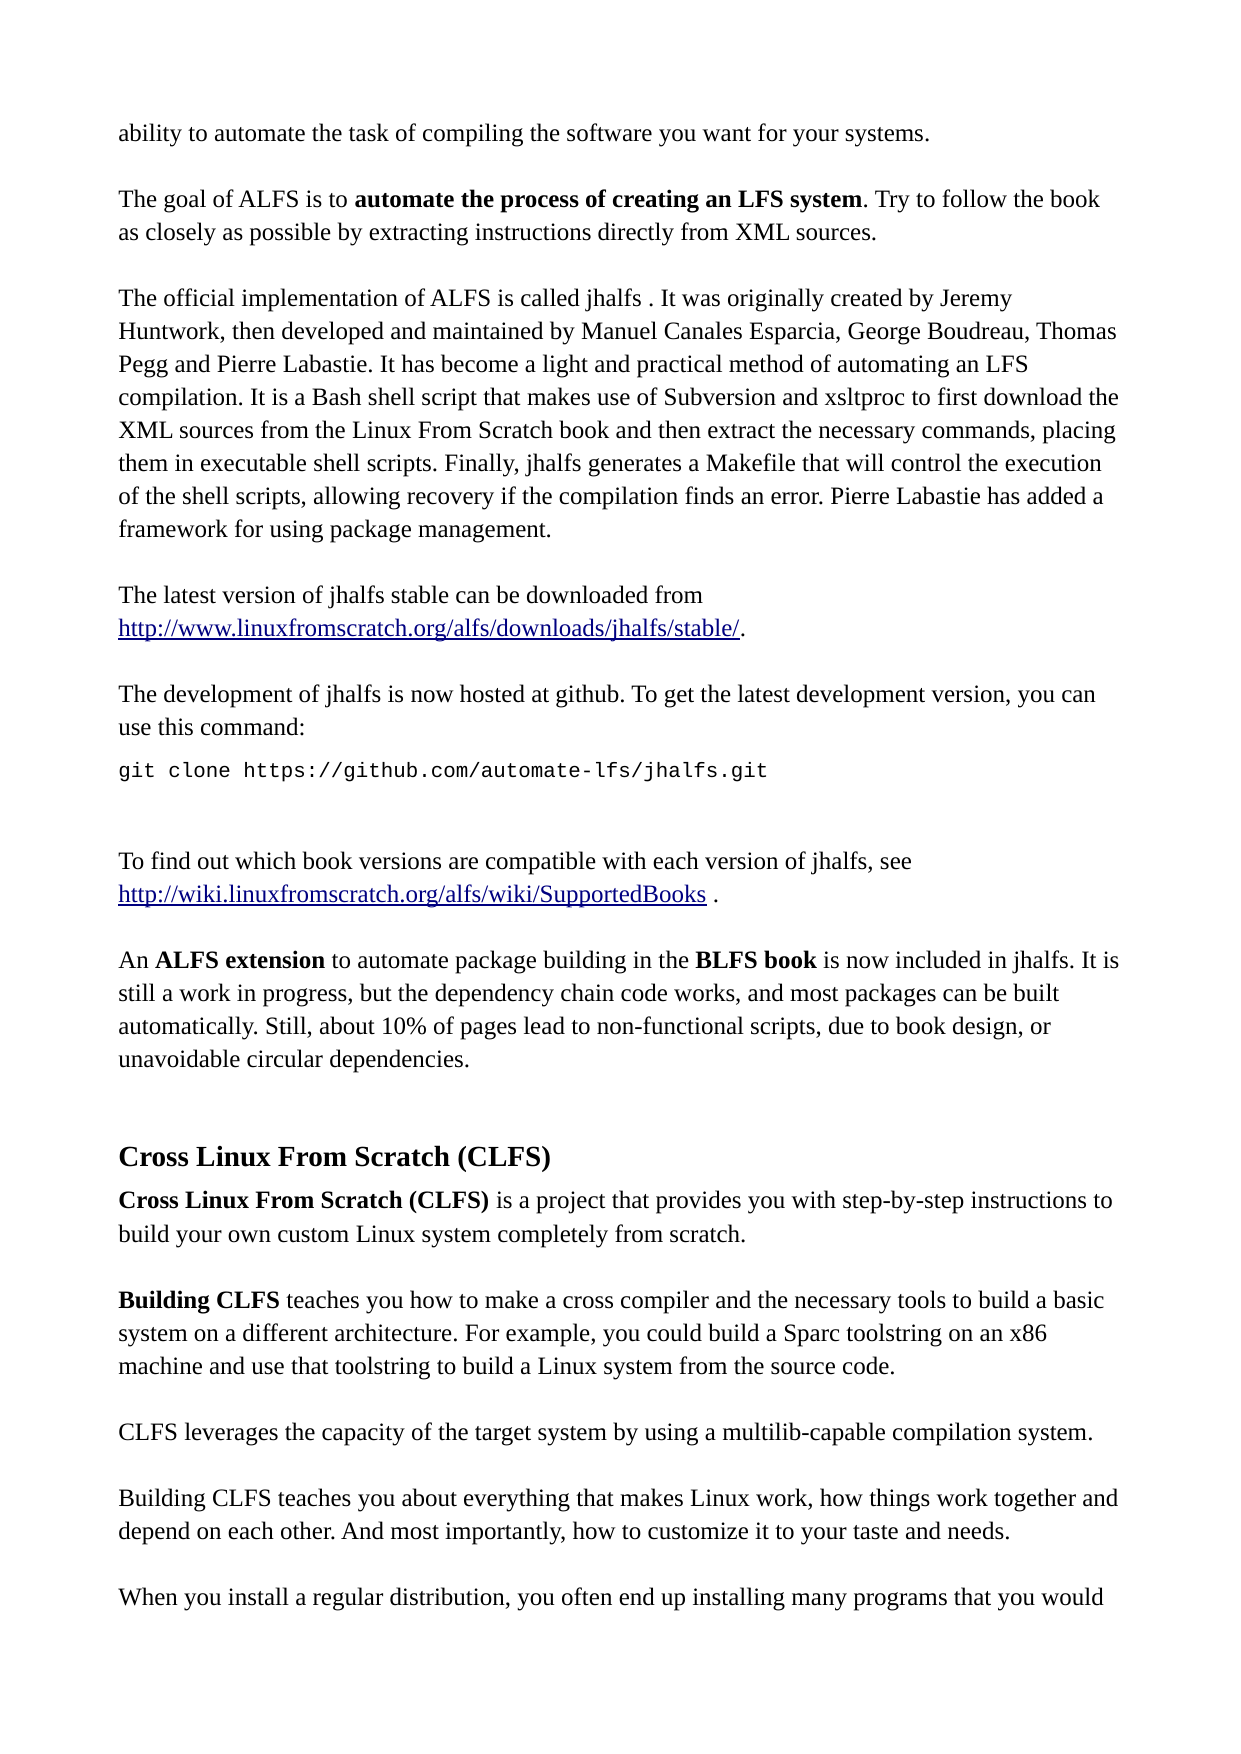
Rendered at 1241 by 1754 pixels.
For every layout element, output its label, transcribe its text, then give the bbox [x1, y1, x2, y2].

text ability to automate the task of compiling the software you want for your systems. The goal of ALFS is to automate the process of creating an LFS system. Try to follow the book as closely as possible by extracting instructions directly from XML sources. The official implementation of ALFS is called jhalfs . It was originally created by Jeremy Huntwork, then developed and maintained by Manuel Canales Esparcia, George Boudreau, Thomas Pegg and Pierre Labastie. It has become a light and practical method of automating an LFS compilation. It is a Bash shell script that makes use of Subversion and xsltproc to first download the XML sources from the Linux From Scratch book and then extract the necessary commands, placing them in executable shell scripts. Finally, jhalfs generates a Makefile that will control the execution of the shell scripts, allowing recovery if the compilation finds an error. Pierre Labastie has added a framework for using package management. The latest version of jhalfs stable can be downloaded from http://www.linuxfromscratch.org/alfs/downloads/jhalfs/stable/. The development of jhalfs is now hosted at github. To get the latest development version, you can use this command: [118, 118, 1122, 741]
text git clone https://github.com/automate-lfs/jhalfs.git [118, 760, 1122, 784]
text Cross Linux From Scratch (CLFS) is a project that provides you with step-by-step instructions to build your own custom Linux system completely from scratch. Building CLFS teaches you how to make a cross compiler and the necessary tools to build a basic system on a different architecture. For example, you could build a Sparc toolstring on an x86 machine and use that toolstring to build a Linux system from the source code. CLFS leverages the capacity of the target system by using a multilib-capable compilation system. Building CLFS teaches you about everything that makes Linux work, how things work together and depend on each other. And most importantly, how to customize it to your taste and needs. When you install a regular distribution, you often end up installing many programs that you would [118, 1186, 1122, 1611]
text To find out which book versions are compatible with each version of jhalfs, see http://wiki.linuxfromscratch.org/alfs/wiki/SupportedBooks . An ALFS extension to automate package building in the BLFS book is now included in jhalfs. It is still a work in progress, but the dependency chain code works, and most packages can be built automatically. Still, about 10% of pages lead to non-functional scripts, due to book design, or unavoidable circular dependencies. [118, 813, 1122, 1106]
subtitle Cross Linux From Scratch (CLFS) [118, 1139, 1122, 1173]
